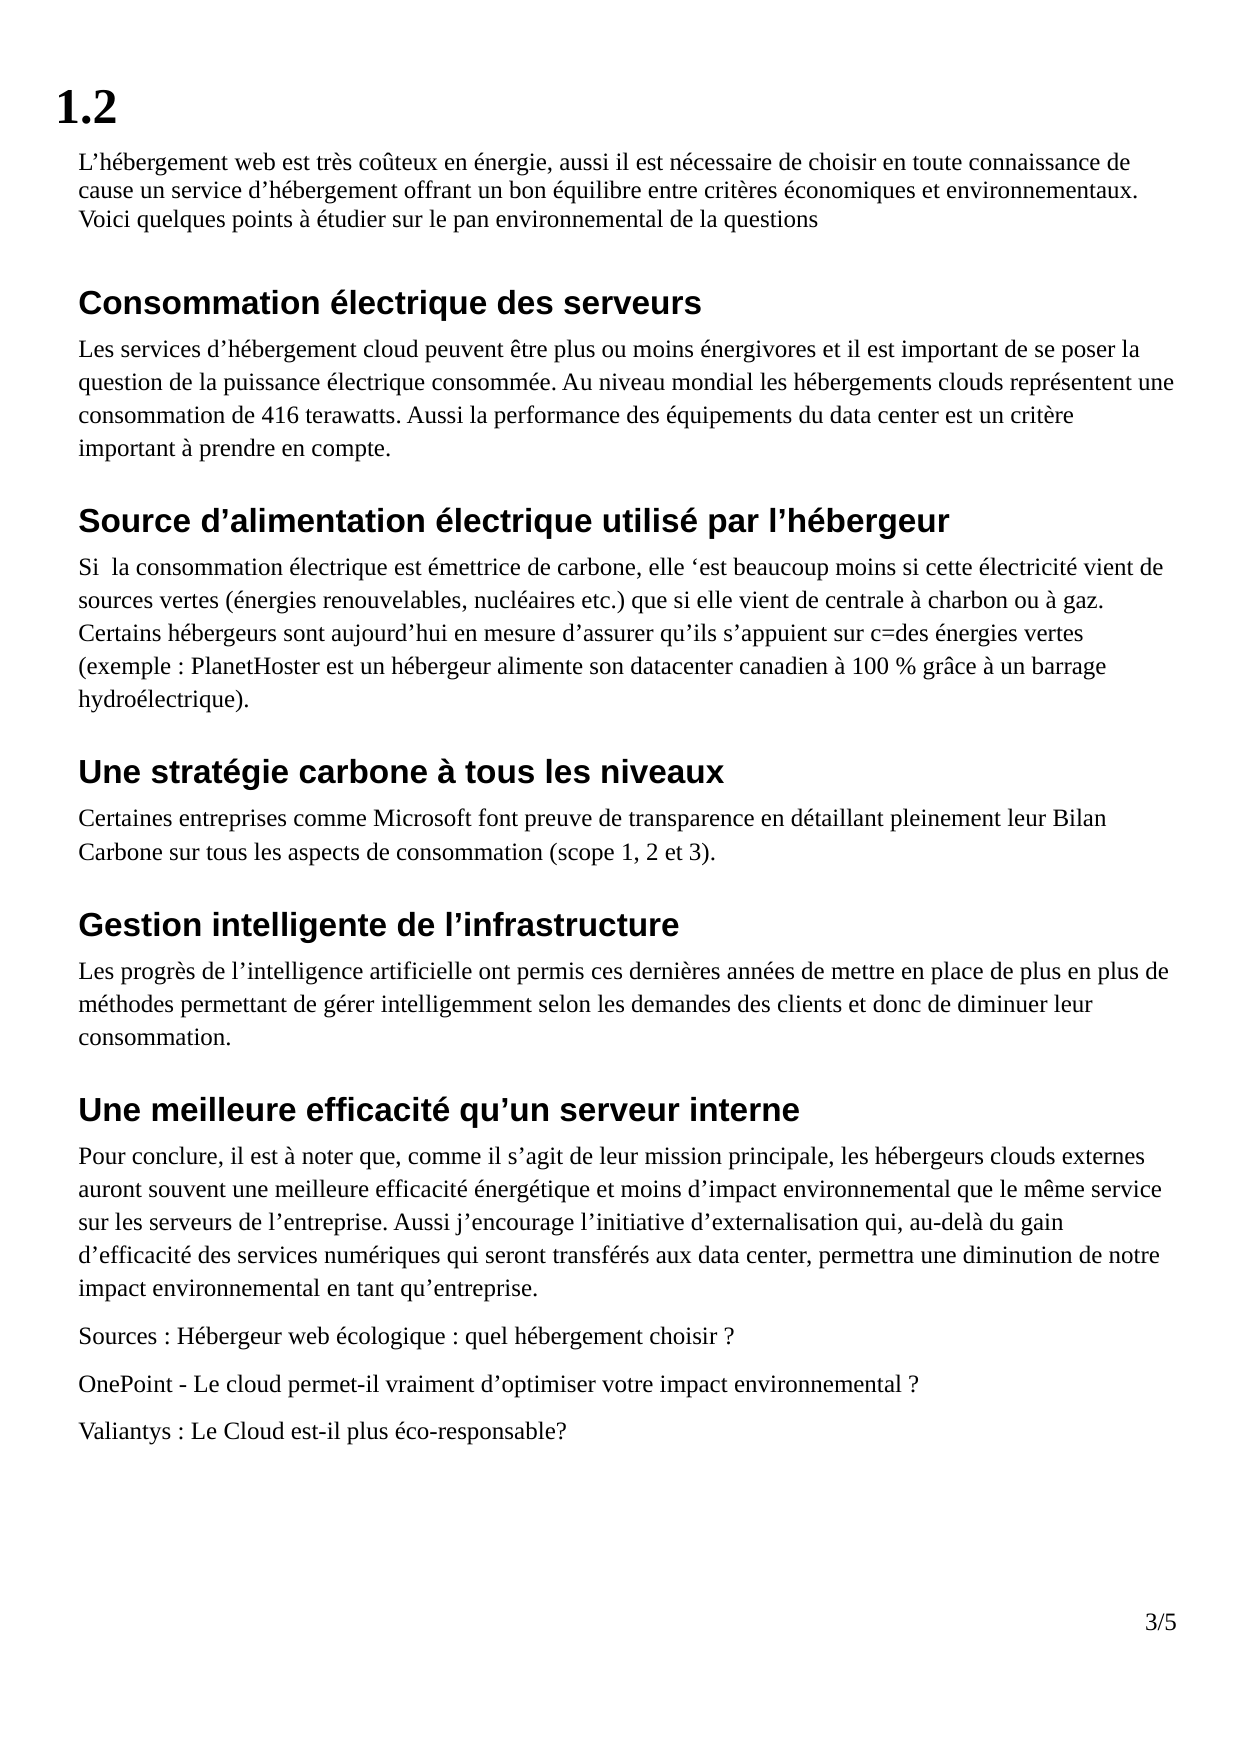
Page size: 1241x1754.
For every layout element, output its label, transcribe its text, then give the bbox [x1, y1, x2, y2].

text Les progrès de l’intelligence artificielle ont permis ces dernières années de mettre en place de plus en plus de méthodes permettant de gérer intelligemment selon les demandes des clients et donc de diminuer leur consommation. [78, 956, 1177, 1051]
text OnePoint - Le cloud permet-il vraiment d’optimiser votre impact environnemental ? [78, 1369, 1177, 1397]
subtitle Une stratégie carbone à tous les niveaux [78, 753, 1177, 791]
text Certaines entreprises comme Microsoft font preuve de transparence en détaillant pleinement leur Bilan Carbone sur tous les aspects de consommation (scope 1, 2 et 3). [78, 803, 1177, 865]
subtitle Consommation électrique des serveurs [78, 283, 1177, 321]
text Si la consommation électrique est émettrice de carbone, elle ‘est beaucoup moins si cette électricité vient de sources vertes (énergies renouvelables, nucléaires etc.) que si elle vient de centrale à charbon ou à gaz. Certains hébergeurs sont aujourd’hui en mesure d’assurer qu’ils s’appuient sur c=des énergies vertes (exemple : PlanetHoster est un hébergeur alimente son datacenter canadien à 100 % grâce à un barrage hydroélectrique). [78, 552, 1177, 713]
text Pour conclure, il est à noter que, comme il s’agit de leur mission principale, les hébergeurs clouds externes auront souvent une meilleure efficacité énergétique et moins d’impact environnemental que le même service sur les serveurs de l’entreprise. Aussi j’encourage l’initiative d’externalisation qui, au-delà du gain d’efficacité des services numériques qui seront transférés aux data center, permettra une diminution de notre impact environnemental en tant qu’entreprise. [78, 1141, 1177, 1302]
subtitle Gestion intelligente de l’infrastructure [78, 905, 1177, 943]
text L’hébergement web est très coûteux en énergie, aussi il est nécessaire de choisir en toute connaissance de cause un service d’hébergement offrant un bon équilibre entre critères économiques et environnementaux. Voici quelques points à étudier sur le pan environnemental de la questions [78, 147, 1177, 233]
subtitle Source d’alimentation électrique utilisé par l’hébergeur [78, 501, 1177, 539]
text Les services d’hébergement cloud peuvent être plus ou moins énergivores et il est important de se poser la question de la puissance électrique consommée. Au niveau mondial les hébergements clouds représentent une consommation de 416 terawatts. Aussi la performance des équipements du data center est un critère important à prendre en compte. [78, 334, 1177, 461]
subtitle Une meilleure efficacité qu’un serveur interne [78, 1090, 1177, 1129]
text Sources : Hébergeur web écologique : quel hébergement choisir ? [78, 1321, 1177, 1350]
text Valiantys : Le Cloud est-il plus éco-responsable? [78, 1416, 1177, 1445]
